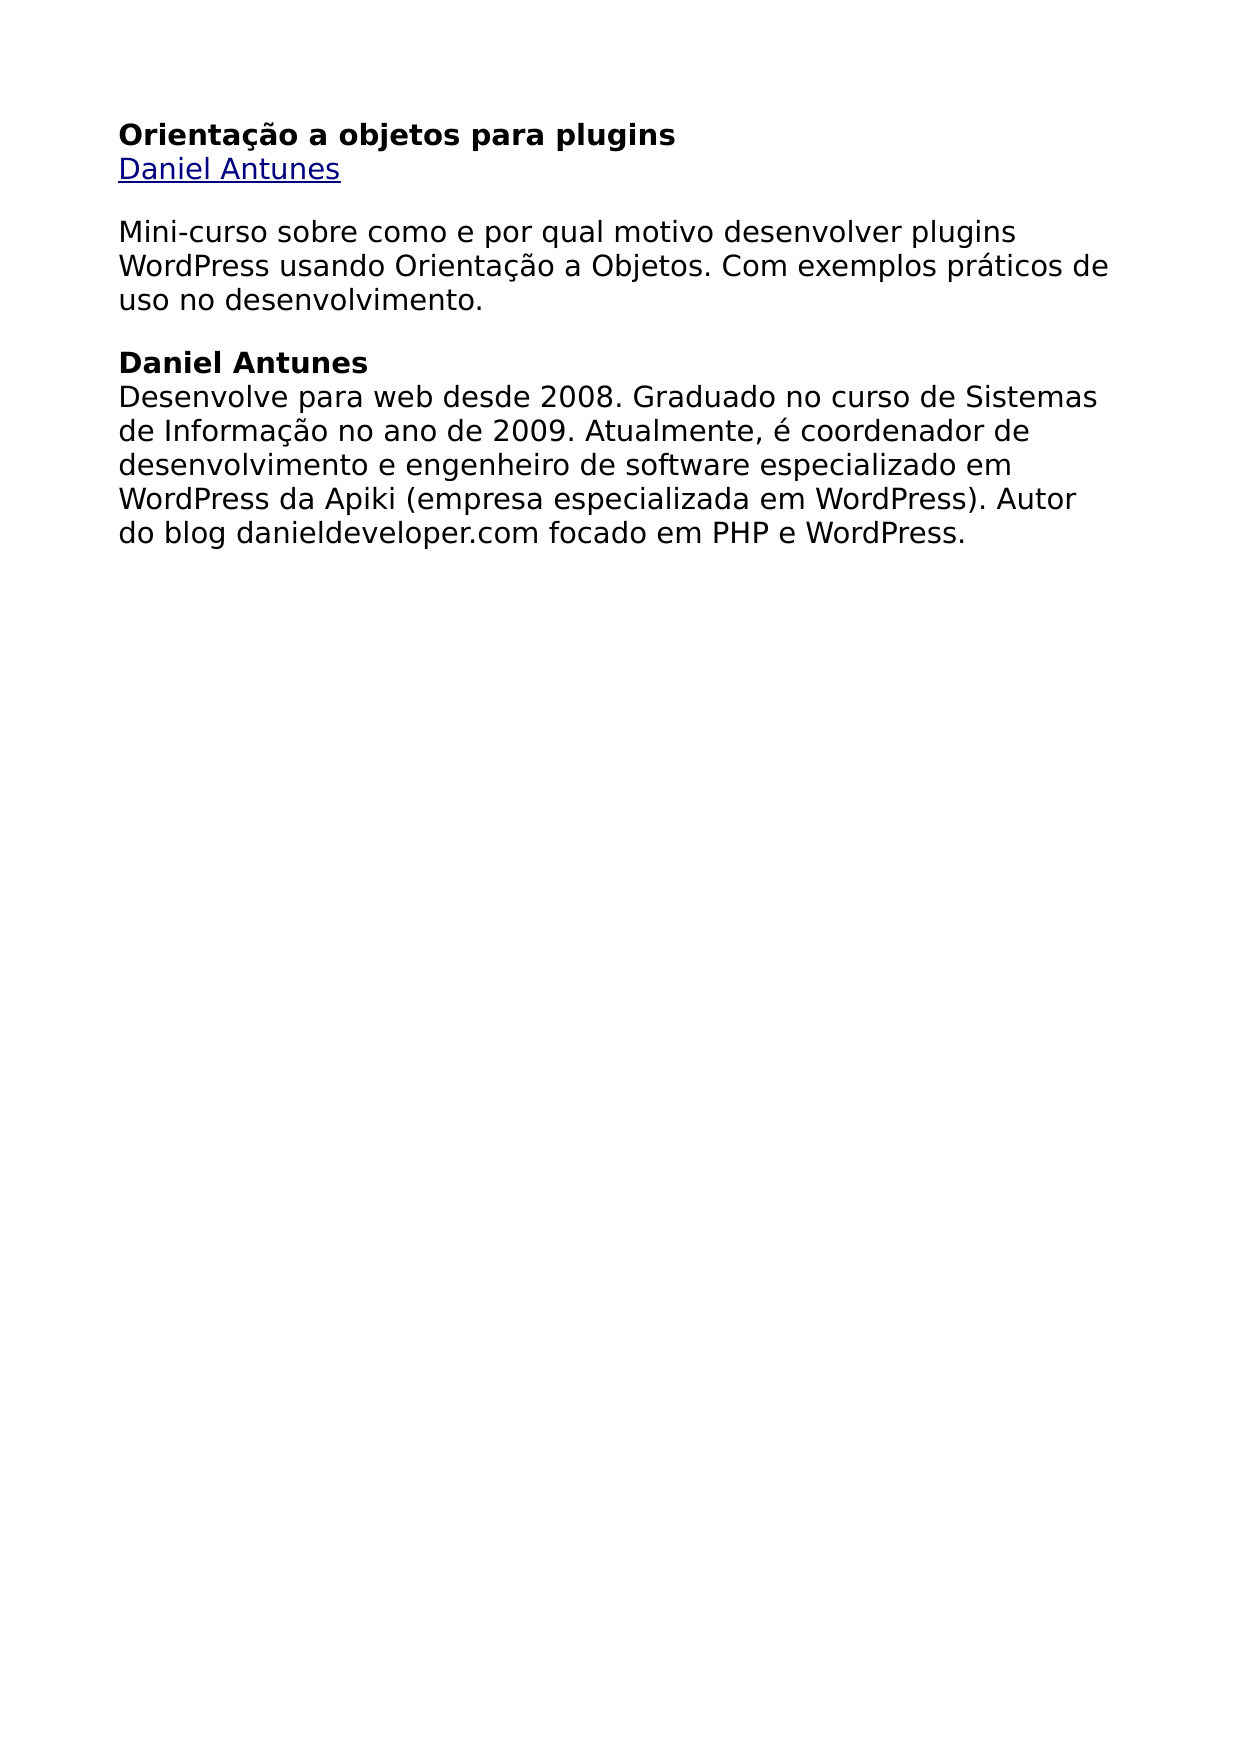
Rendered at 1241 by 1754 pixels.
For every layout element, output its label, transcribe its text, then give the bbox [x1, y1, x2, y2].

text Daniel Antunes Desenvolve para web desde 2008. Graduado no curso de Sistemas de Informação no ano de 2009. Atualmente, é coordenador de desenvolvimento e engenheiro de software especializado em WordPress da Apiki (empresa especializada em WordPress). Autor do blog danieldeveloper.com focado em PHP e WordPress. [118, 347, 1122, 551]
text Orientação a objetos para plugins Daniel Antunes [118, 118, 1122, 186]
text Mini-curso sobre como e por qual motivo desenvolver plugins WordPress usando Orientação a Objetos. Com exemplos práticos de uso no desenvolvimento. [118, 216, 1122, 317]
